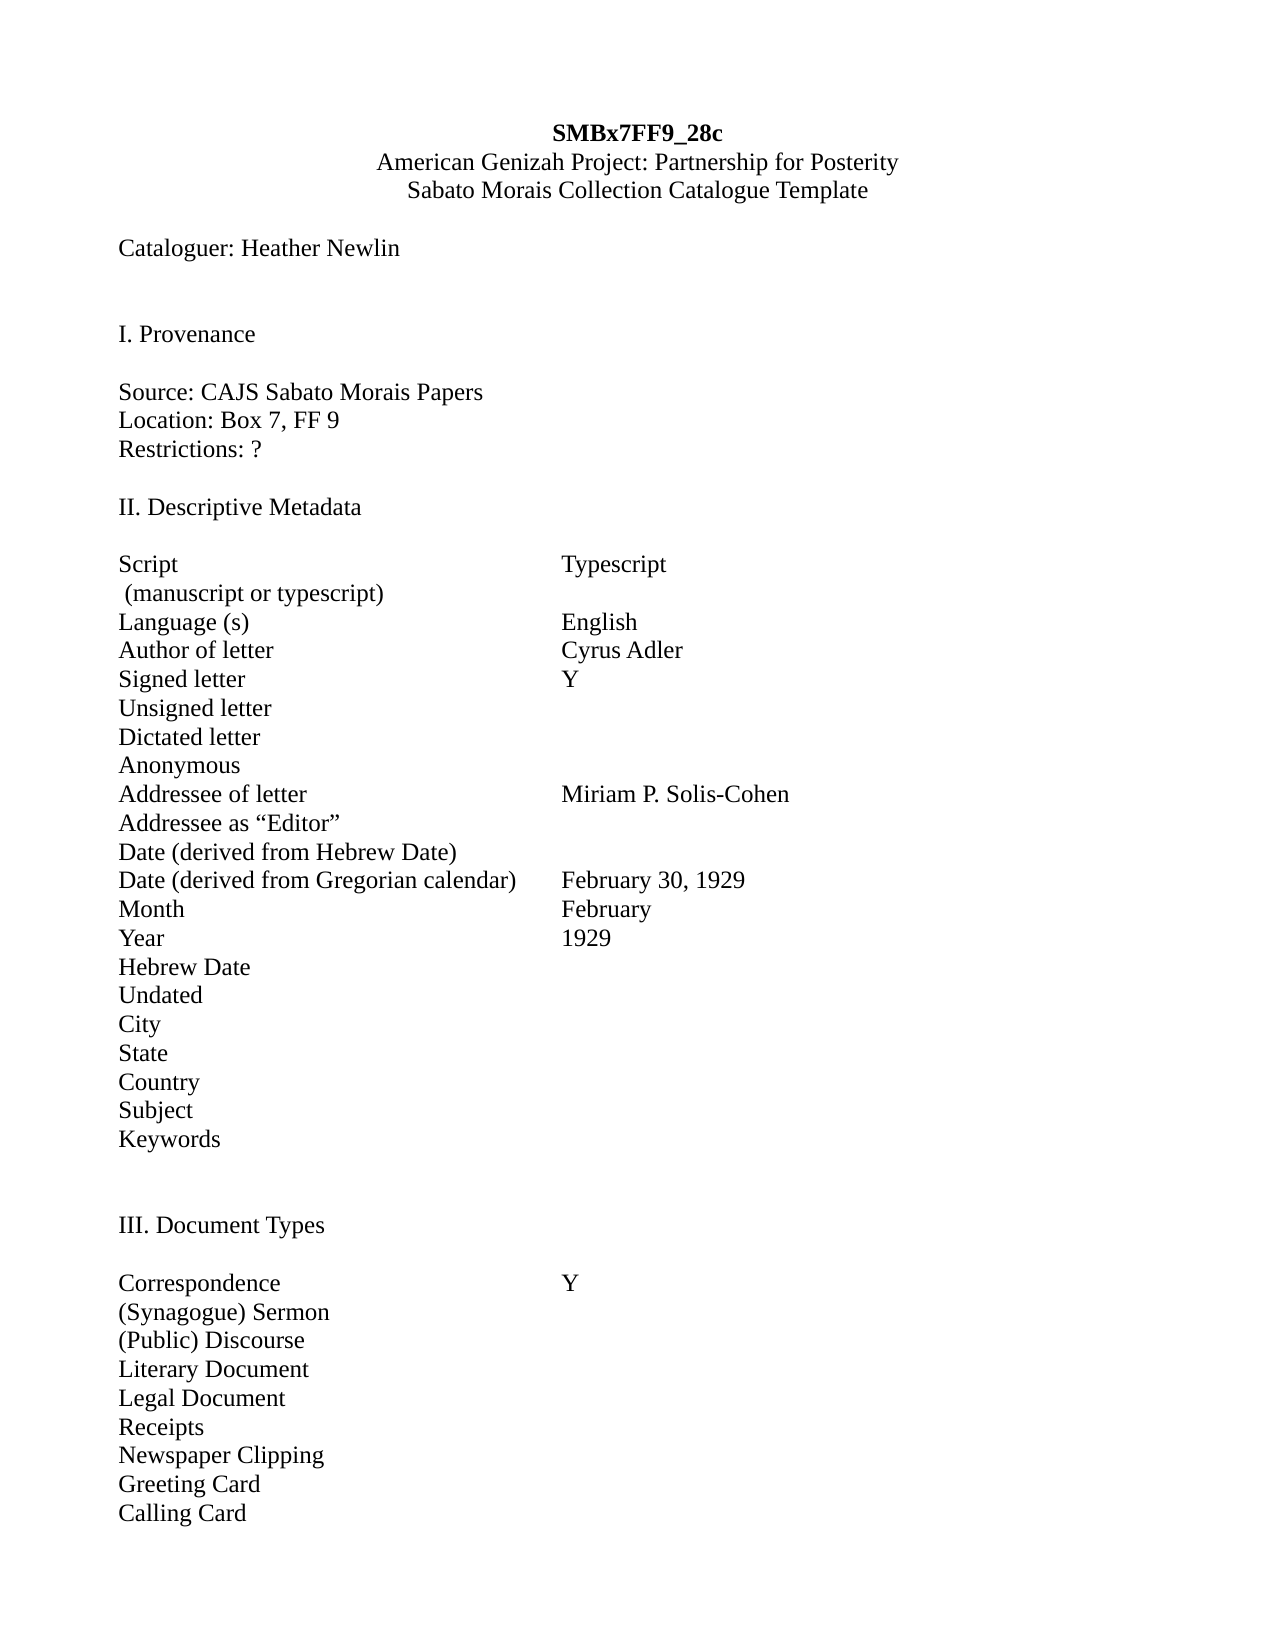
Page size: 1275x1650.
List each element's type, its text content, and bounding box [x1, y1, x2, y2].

text Literary Document [118, 1354, 1157, 1383]
text (Synagogue) Sermon [118, 1297, 1157, 1326]
text Cataloguer: Heather Newlin [118, 233, 1157, 262]
text American Genizah Project: Partnership for Posterity [118, 147, 1157, 176]
text (manuscript or typescript) [118, 578, 1157, 607]
text Sabato Morais Collection Catalogue Template [118, 176, 1157, 204]
text Unsigned letter [118, 693, 1157, 722]
text Script Typescript [118, 549, 1157, 578]
text Source: CAJS Sabato Morais Papers [118, 377, 1157, 406]
text Restrictions: ? [118, 434, 1157, 463]
text Language (s) English [118, 607, 1157, 636]
text Location: Box 7, FF 9 [118, 406, 1157, 434]
text Author of letter Cyrus Adler [118, 636, 1157, 664]
text SMBx7FF9_28c [118, 118, 1157, 147]
text Dictated letter [118, 722, 1157, 751]
text Calling Card [118, 1498, 1157, 1527]
text II. Descriptive Metadata [118, 492, 1157, 521]
text Hebrew Date [118, 952, 1157, 981]
text Country [118, 1067, 1157, 1096]
text I. Provenance [118, 319, 1157, 348]
text Undated [118, 981, 1157, 1009]
text Signed letter Y [118, 664, 1157, 693]
text State [118, 1038, 1157, 1067]
text Year 1929 [118, 923, 1157, 952]
text Month February [118, 894, 1157, 923]
text City [118, 1009, 1157, 1038]
text Subject [118, 1096, 1157, 1124]
text Addressee of letter Miriam P. Solis-Cohen [118, 779, 1157, 808]
text Addressee as “Editor” [118, 808, 1157, 837]
text Date (derived from Hebrew Date) [118, 837, 1157, 866]
text Newspaper Clipping [118, 1441, 1157, 1469]
text Keywords [118, 1124, 1157, 1153]
text Anonymous [118, 751, 1157, 779]
text (Public) Discourse [118, 1326, 1157, 1354]
text Correspondence Y [118, 1268, 1157, 1297]
text Date (derived from Gregorian calendar) February 30, 1929 [118, 866, 1157, 894]
text Receipts [118, 1412, 1157, 1441]
text Greeting Card [118, 1469, 1157, 1498]
text III. Document Types [118, 1211, 1157, 1239]
text Legal Document [118, 1383, 1157, 1412]
